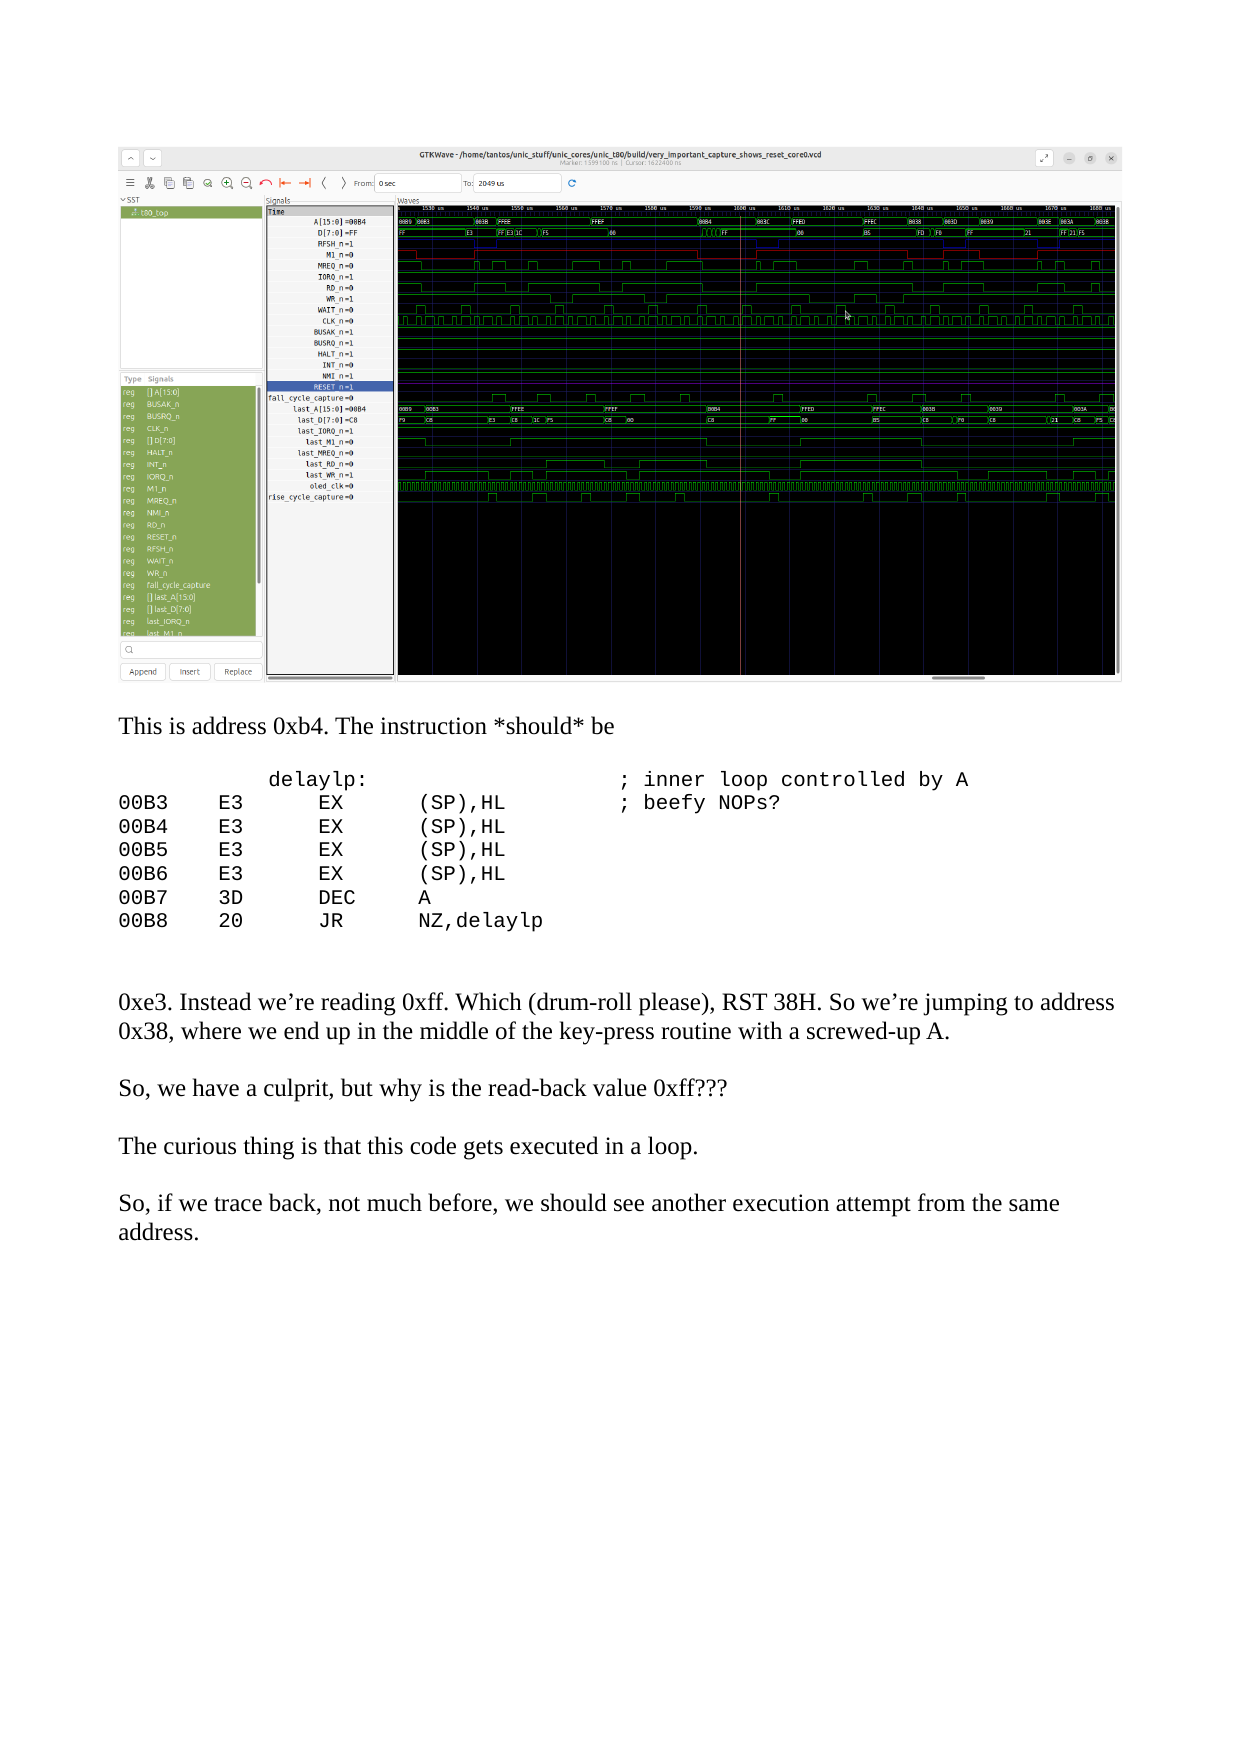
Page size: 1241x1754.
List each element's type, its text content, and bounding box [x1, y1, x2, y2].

text 00B7 3D DEC A [118, 887, 1122, 910]
text 00B5 E3 EX (SP),HL [118, 839, 1122, 863]
text 0xe3. Instead we’re reading 0xff. Which (drum-roll please), RST 38H. So we’re jumping to address 0x38, where we end up in the middle of the key-press routine with a screwed-up A. [118, 987, 1122, 1045]
text So, if we trace back, not much before, we should see another execution attempt from the same address. [118, 1188, 1122, 1246]
text So, we have a culprit, but why is the read-back value 0xff??? [118, 1073, 1122, 1102]
text This is address 0xb4. The instruction *should* be [118, 711, 1122, 740]
picture [118, 146, 1123, 683]
text 00B8 20 JR NZ,delaylp [118, 910, 1122, 934]
text 00B4 E3 EX (SP),HL [118, 816, 1122, 839]
text delaylp: ; inner loop controlled by A [118, 768, 1122, 792]
text 00B6 E3 EX (SP),HL [118, 863, 1122, 887]
text 00B3 E3 EX (SP),HL ; beefy NOPs? [118, 792, 1122, 816]
text The curious thing is that this code gets executed in a loop. [118, 1131, 1122, 1160]
